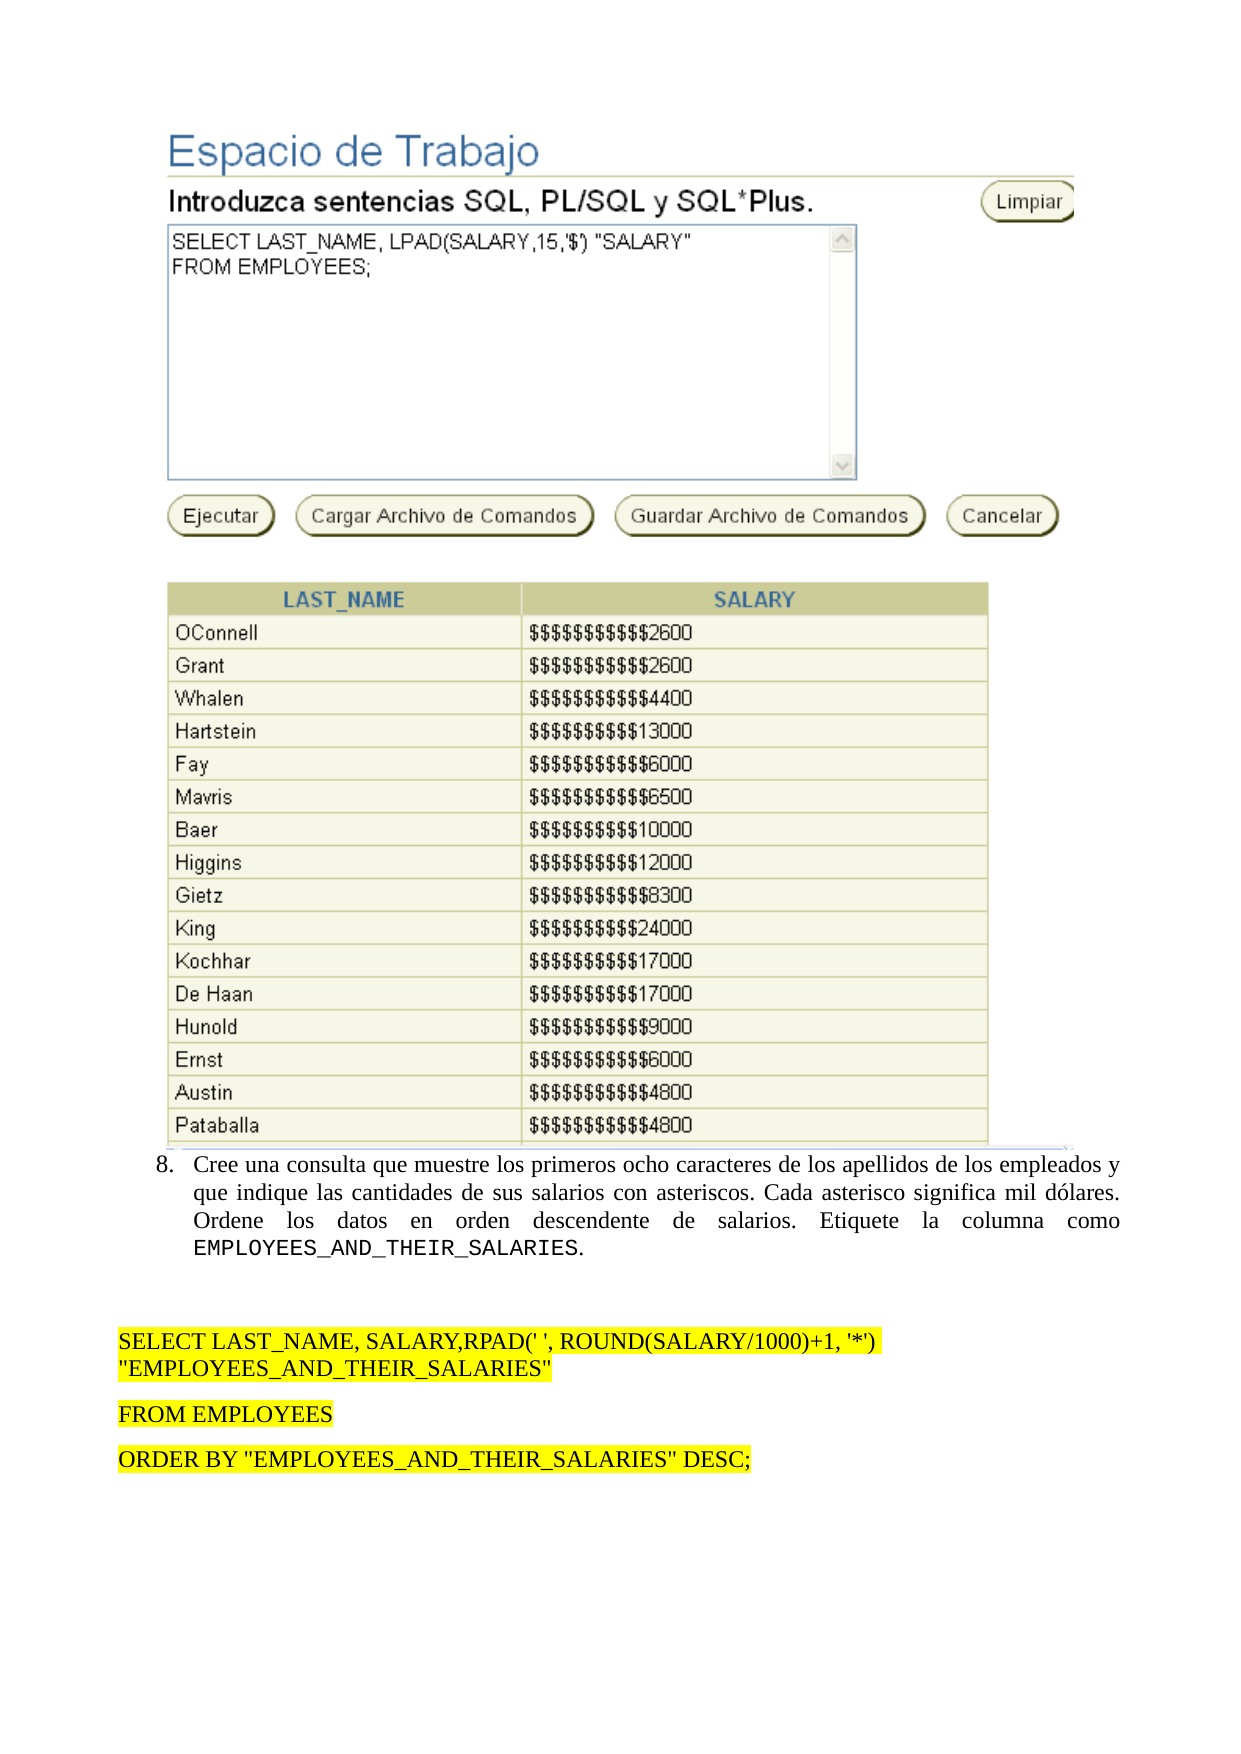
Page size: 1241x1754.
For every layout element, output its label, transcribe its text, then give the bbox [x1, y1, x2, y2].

text FROM EMPLOYEES [118, 1400, 1122, 1427]
list Cree una consulta que muestre los primeros ocho caracteres de los apellidos de los empleados y que indique las cantidades de sus salarios con asteriscos. Cada asterisco significa mil dólares. Ordene los datos en orden descendente de salarios. Etiquete la columna como EMPLOYEES_AND_THEIR_SALARIES. [156, 753, 1122, 1263]
text SELECT LAST_NAME, SALARY,RPAD(' ', ROUND(SALARY/1000)+1, '*') "EMPLOYEES_AND_THEIR_SALARIES" [118, 1327, 1122, 1382]
text ORDER BY "EMPLOYEES_AND_THEIR_SALARIES" DESC; [118, 1445, 1122, 1473]
picture [166, 118, 1074, 1150]
